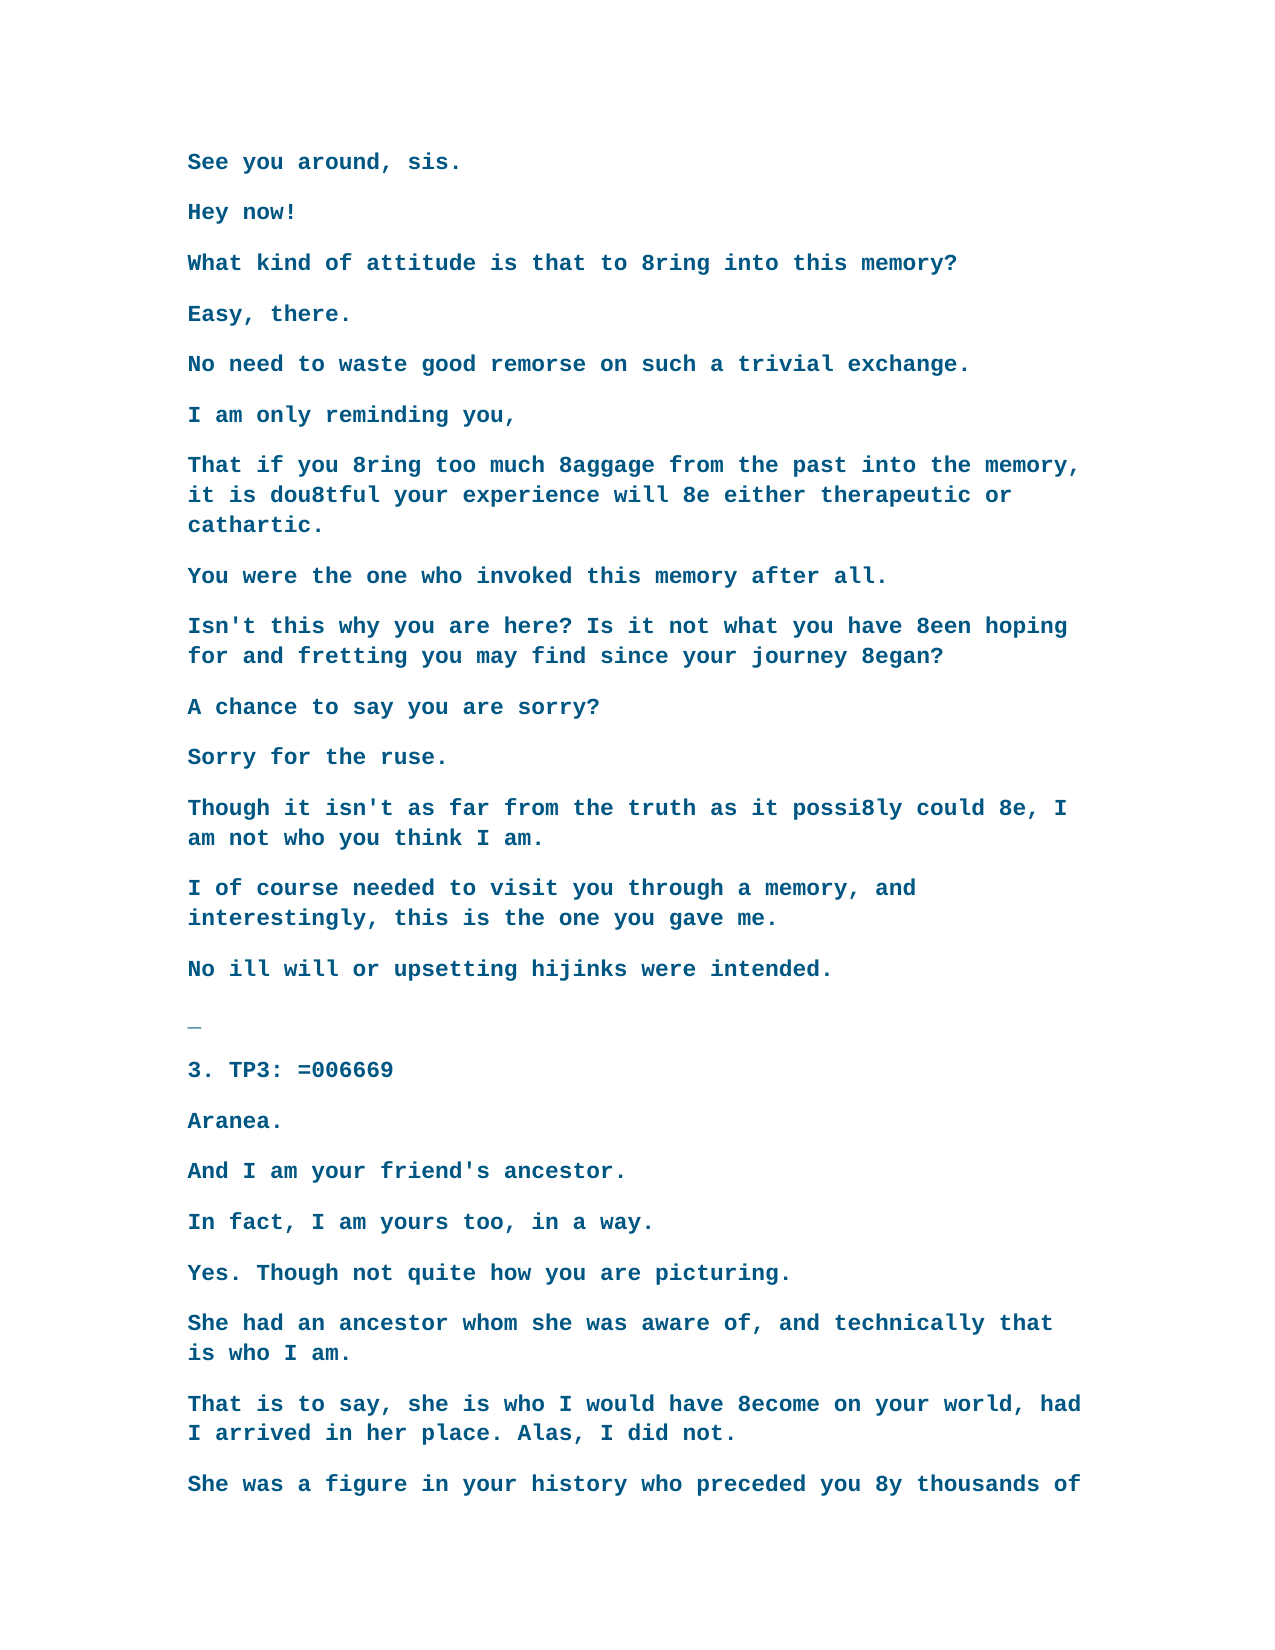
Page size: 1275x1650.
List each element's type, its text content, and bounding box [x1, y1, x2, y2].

text Yes. Though not quite how you are picturing. [187, 1261, 1087, 1287]
text Hey now! [187, 201, 1087, 227]
text That if you 8ring too much 8aggage from the past into the memory, it is dou8tful your experience will 8e either therapeutic or cathartic. [187, 454, 1087, 539]
text Isn't this why you are here? Is it not what you have 8een hoping for and fretting you may find since your journey 8egan? [187, 614, 1087, 670]
text Aranea. [187, 1109, 1087, 1135]
text What kind of attitude is that to 8ring into this memory? [187, 251, 1087, 277]
text A chance to say you are sorry? [187, 695, 1087, 721]
text That is to say, she is who I would have 8ecome on your world, had I arrived in her place. Alas, I did not. [187, 1392, 1087, 1448]
text 3. TP3: =006669 [187, 1058, 1087, 1084]
text _ [187, 1008, 1087, 1034]
text She was a figure in your history who preceded you 8y thousands of [187, 1472, 1087, 1498]
text No need to waste good remorse on such a trivial exchange. [187, 352, 1087, 378]
text See you around, sis. [187, 150, 1087, 176]
text And I am your friend's ancestor. [187, 1159, 1087, 1186]
text I am only reminding you, [187, 403, 1087, 429]
text In fact, I am yours too, in a way. [187, 1210, 1087, 1236]
text You were the one who invoked this memory after all. [187, 564, 1087, 590]
text I of course needed to visit you through a memory, and interestingly, this is the one you gave me. [187, 877, 1087, 932]
text Easy, there. [187, 302, 1087, 328]
text Sorry for the ruse. [187, 746, 1087, 772]
text She had an ancestor whom she was aware of, and technically that is who I am. [187, 1311, 1087, 1367]
text No ill will or upsetting hijinks were intended. [187, 957, 1087, 983]
text Though it isn't as far from the truth as it possi8ly could 8e, I am not who you think I am. [187, 796, 1087, 852]
